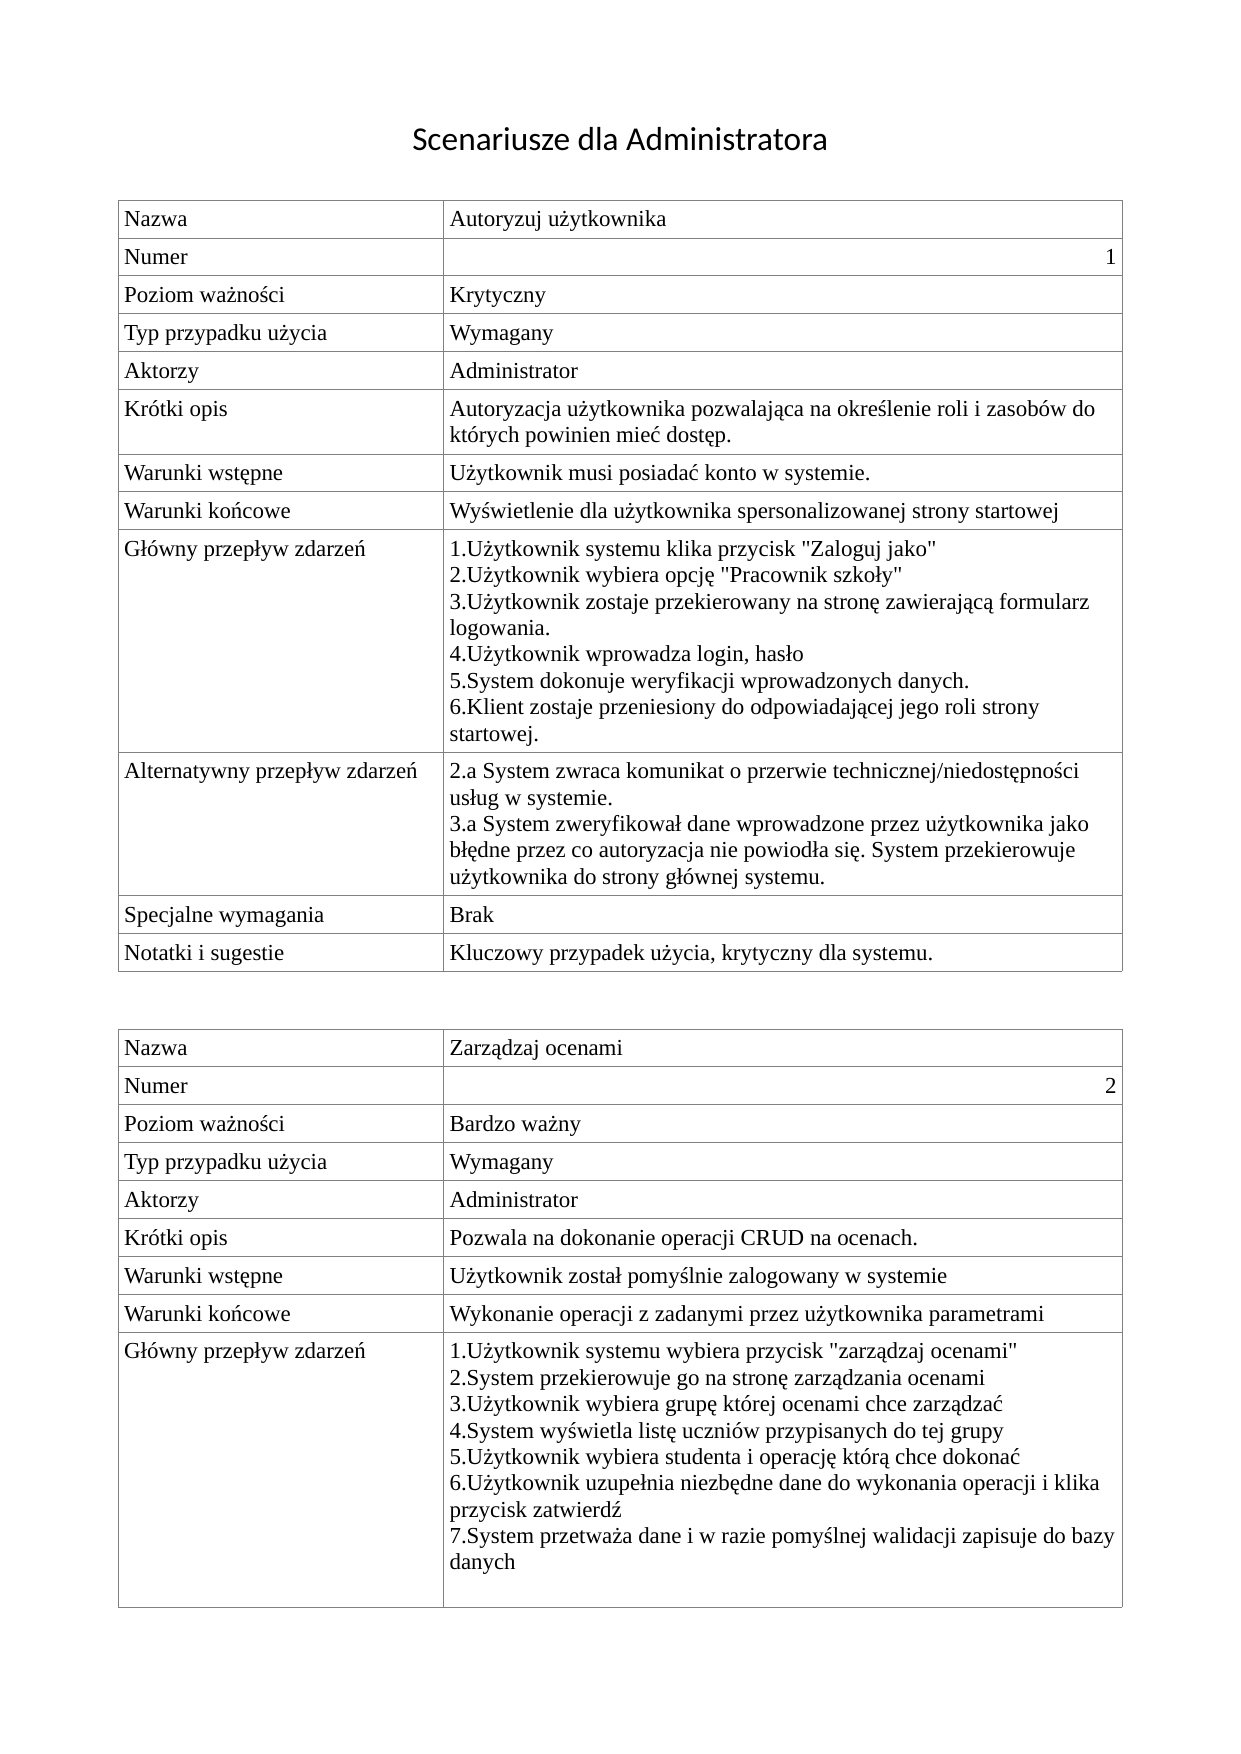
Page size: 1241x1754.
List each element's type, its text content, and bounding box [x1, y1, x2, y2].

text Scenariusze dla Administratora [118, 118, 1122, 159]
table_cell Pozwala na dokonanie operacji CRUD na ocenach. [444, 1219, 1122, 1256]
table_cell 2 [444, 1067, 1122, 1104]
table_cell Administrator [444, 1181, 1122, 1218]
table_cell Poziom ważności [119, 276, 443, 313]
table_cell Numer [119, 239, 443, 275]
table_cell Bardzo ważny [444, 1105, 1122, 1142]
table_header Autoryzuj użytkownika [444, 201, 1122, 237]
table_cell Wymagany [444, 314, 1122, 351]
table_cell Użytkownik musi posiadać konto w systemie. [444, 455, 1122, 491]
table_header Nazwa [119, 1030, 443, 1066]
table_cell Alternatywny przepływ zdarzeń [119, 753, 443, 895]
table_cell Warunki końcowe [119, 492, 443, 529]
table_cell Użytkownik został pomyślnie zalogowany w systemie [444, 1257, 1122, 1294]
table_cell Poziom ważności [119, 1105, 443, 1142]
table_cell Główny przepływ zdarzeń [119, 1333, 443, 1607]
table_cell Wyświetlenie dla użytkownika spersonalizowanej strony startowej [444, 492, 1122, 529]
table_cell Typ przypadku użycia [119, 1143, 443, 1180]
table_cell Administrator [444, 352, 1122, 389]
table_cell Autoryzacja użytkownika pozwalająca na określenie roli i zasobów do których powinien mieć dostęp. [444, 390, 1122, 453]
table_cell Warunki wstępne [119, 1257, 443, 1294]
table_cell Kluczowy przypadek użycia, krytyczny dla systemu. [444, 934, 1122, 971]
table_cell Krótki opis [119, 390, 443, 453]
table_cell Krytyczny [444, 276, 1122, 313]
table_cell Warunki końcowe [119, 1295, 443, 1332]
table_cell Główny przepływ zdarzeń [119, 530, 443, 752]
table_cell Brak [444, 896, 1122, 933]
table_cell Aktorzy [119, 1181, 443, 1218]
table_header Zarządzaj ocenami [444, 1030, 1122, 1066]
table_cell 1 [444, 239, 1122, 275]
table_header Nazwa [119, 201, 443, 237]
table_cell Krótki opis [119, 1219, 443, 1256]
table_cell 1.Użytkownik systemu wybiera przycisk "zarządzaj ocenami" 2.System przekierowuje go na stronę zarządzania ocenami 3.Użytkownik wybiera grupę której ocenami chce zarządzać 4.System wyświetla listę uczniów przypisanych do tej grupy 5.Użytkownik wybiera studenta i operację którą chce dokonać 6.Użytkownik uzupełnia niezbędne dane do wykonania operacji i klika przycisk zatwierdź 7.System przetważa dane i w razie pomyślnej walidacji zapisuje do bazy danych [444, 1333, 1122, 1607]
table_cell Specjalne wymagania [119, 896, 443, 933]
table_cell 2.a System zwraca komunikat o przerwie technicznej/niedostępności usług w systemie. 3.a System zweryfikował dane wprowadzone przez użytkownika jako błędne przez co autoryzacja nie powiodła się. System przekierowuje użytkownika do strony głównej systemu. [444, 753, 1122, 895]
table_cell 1.Użytkownik systemu klika przycisk "Zaloguj jako" 2.Użytkownik wybiera opcję "Pracownik szkoły" 3.Użytkownik zostaje przekierowany na stronę zawierającą formularz logowania. 4.Użytkownik wprowadza login, hasło 5.System dokonuje weryfikacji wprowadzonych danych. 6.Klient zostaje przeniesiony do odpowiadającej jego roli strony startowej. [444, 530, 1122, 752]
table_cell Numer [119, 1067, 443, 1104]
table_cell Warunki wstępne [119, 455, 443, 491]
table_cell Aktorzy [119, 352, 443, 389]
table_cell Wymagany [444, 1143, 1122, 1180]
table_cell Wykonanie operacji z zadanymi przez użytkownika parametrami [444, 1295, 1122, 1332]
table_cell Notatki i sugestie [119, 934, 443, 971]
table_cell Typ przypadku użycia [119, 314, 443, 351]
